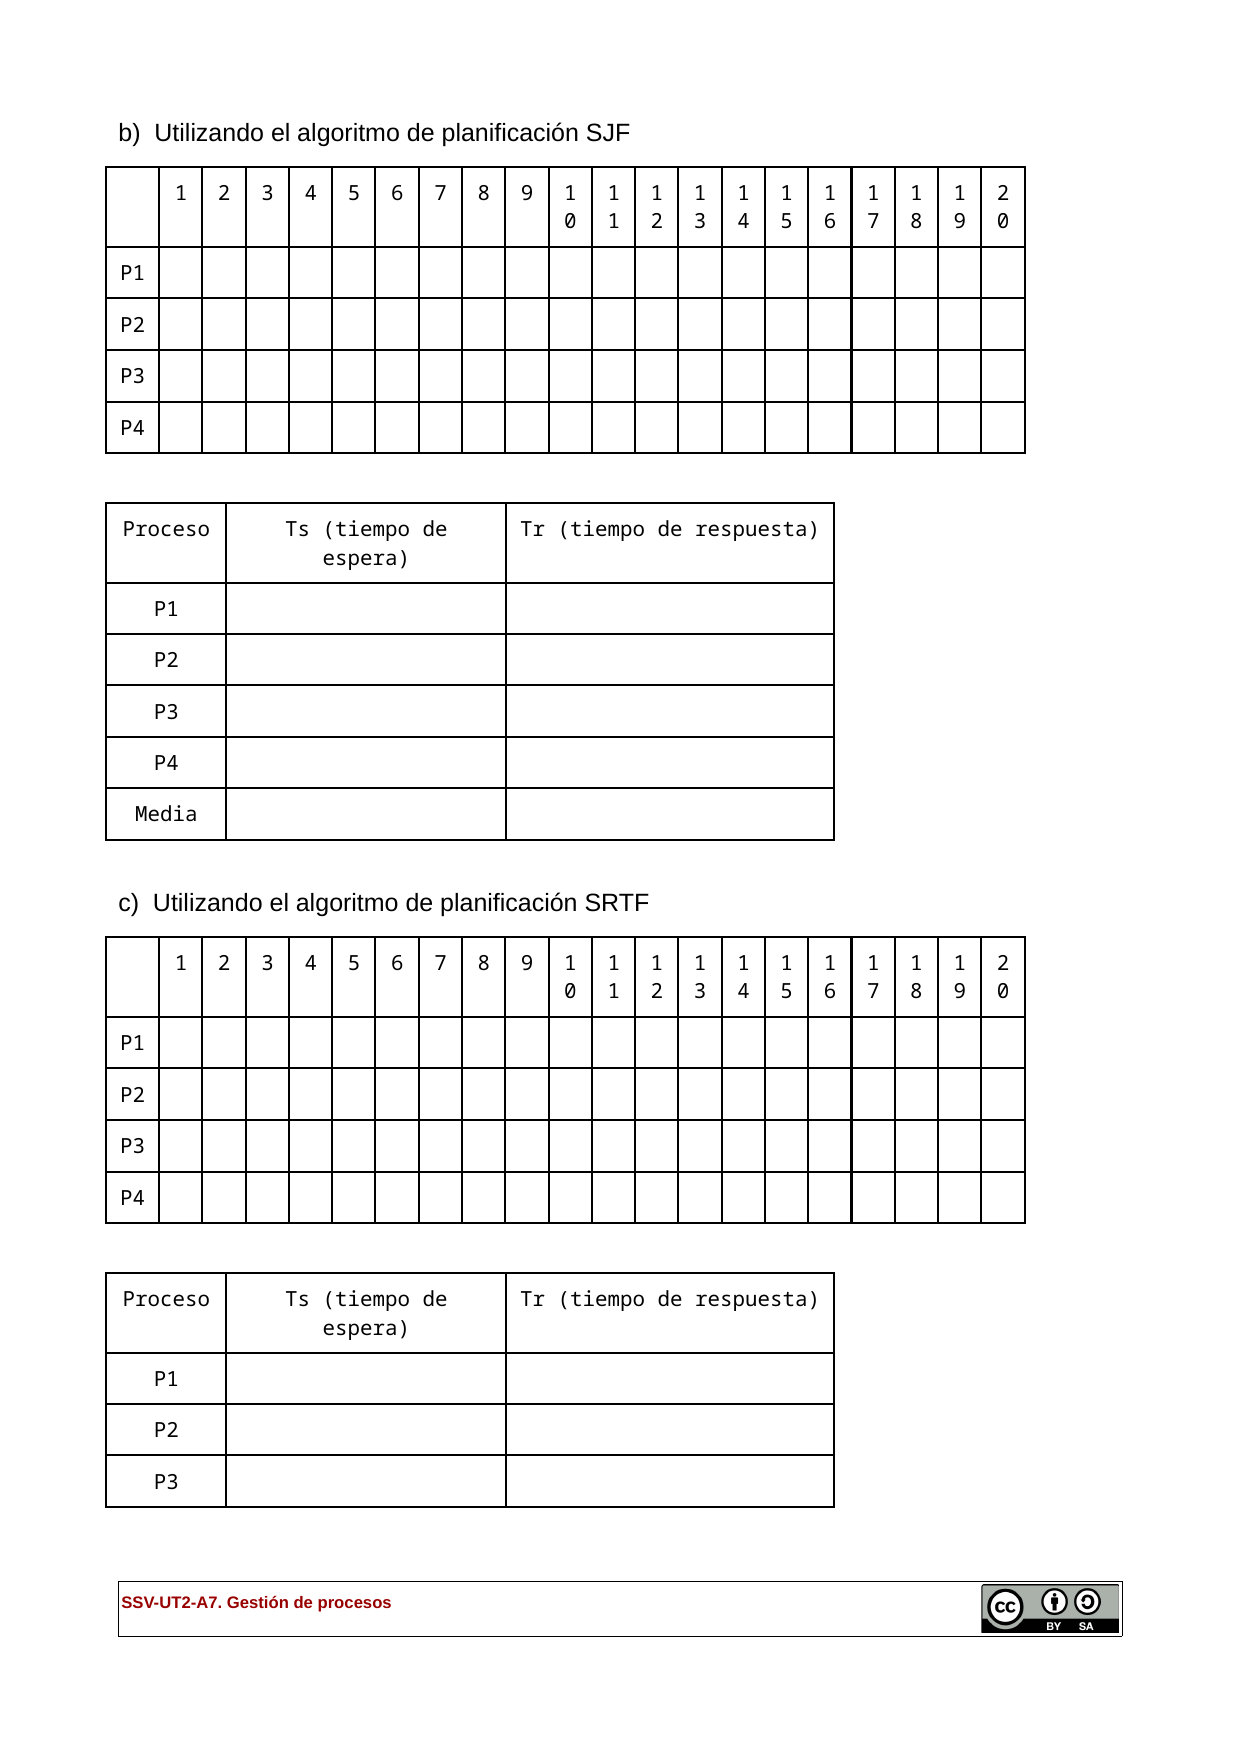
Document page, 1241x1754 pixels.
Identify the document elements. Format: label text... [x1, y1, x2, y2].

table_header 2 [203, 938, 245, 1016]
table_cell [247, 248, 288, 297]
table_cell [982, 248, 1024, 297]
table_cell [203, 1173, 245, 1222]
table_header 7 [420, 168, 461, 246]
table_cell [723, 1069, 764, 1119]
table_header 7 [420, 938, 461, 1016]
table_cell [203, 351, 245, 401]
table_cell [896, 299, 937, 349]
table_cell [550, 351, 591, 401]
table_cell [636, 351, 677, 401]
table_cell [506, 1069, 548, 1119]
table_cell [679, 351, 721, 401]
table_cell [203, 299, 245, 349]
table_header 8 [463, 168, 504, 246]
table_cell [227, 1456, 505, 1506]
table_cell [679, 248, 721, 297]
table_cell [593, 1121, 634, 1171]
table_cell [636, 1121, 677, 1171]
table_cell [507, 1405, 833, 1454]
table_header 1 [160, 168, 201, 246]
table_cell [723, 299, 764, 349]
table_cell [160, 1018, 201, 1067]
table_cell [723, 1173, 764, 1222]
table_header Proceso [107, 504, 225, 582]
table_cell [853, 1173, 894, 1222]
table_header 6 [376, 938, 418, 1016]
table_cell [766, 403, 807, 452]
table_cell [376, 1069, 418, 1119]
table_cell [420, 248, 461, 297]
table_header 18 [896, 168, 937, 246]
table_cell [679, 403, 721, 452]
table_cell [982, 403, 1024, 452]
table_cell [939, 1173, 980, 1222]
table_cell [550, 248, 591, 297]
table_cell [506, 1121, 548, 1171]
table_header 4 [290, 168, 331, 246]
table_cell [679, 1173, 721, 1222]
table_cell [809, 1018, 850, 1067]
table_header Tr (tiempo de respuesta) [507, 1274, 833, 1352]
table_cell [507, 686, 833, 736]
table_cell [247, 1121, 288, 1171]
table_cell [290, 1121, 331, 1171]
table_cell [420, 351, 461, 401]
table_cell [636, 1173, 677, 1222]
table_cell [290, 1069, 331, 1119]
table_cell [723, 248, 764, 297]
table_header 5 [333, 938, 374, 1016]
table_cell [593, 1018, 634, 1067]
table_cell [593, 1069, 634, 1119]
table_cell [550, 1121, 591, 1171]
table_cell [227, 686, 505, 736]
table_header 15 [766, 168, 807, 246]
table_cell [506, 248, 548, 297]
table_cell [896, 1173, 937, 1222]
table_cell [896, 403, 937, 452]
table_header 4 [290, 938, 331, 1016]
table_header 2 [203, 168, 245, 246]
table_cell [420, 1121, 461, 1171]
table_cell [982, 1018, 1024, 1067]
table_cell [550, 299, 591, 349]
table_cell [896, 248, 937, 297]
table_header 14 [723, 168, 764, 246]
table_cell P4 [107, 403, 158, 452]
table_cell [227, 789, 505, 838]
table_cell [679, 1069, 721, 1119]
table_cell P3 [107, 351, 158, 401]
table_cell [593, 403, 634, 452]
table_cell [463, 1069, 504, 1119]
table_header 17 [853, 938, 894, 1016]
table_cell [723, 1121, 764, 1171]
table_cell [982, 351, 1024, 401]
table_cell [160, 403, 201, 452]
table_cell P3 [107, 1456, 225, 1506]
table_header 17 [853, 168, 894, 246]
table_header 16 [809, 168, 850, 246]
table_cell [160, 351, 201, 401]
table_cell [766, 1069, 807, 1119]
table_header 11 [593, 938, 634, 1016]
table_header Tr (tiempo de respuesta) [507, 504, 833, 582]
table_header [107, 938, 158, 1016]
table_cell [463, 351, 504, 401]
table_cell [420, 1173, 461, 1222]
table_cell [247, 1018, 288, 1067]
table_cell [463, 299, 504, 349]
text b) Utilizando el algoritmo de planificación SJF [118, 118, 1122, 147]
table_cell [290, 351, 331, 401]
table_cell [506, 403, 548, 452]
table_cell [593, 248, 634, 297]
table_cell [333, 1121, 374, 1171]
table_cell P2 [107, 299, 158, 349]
table_cell [853, 248, 894, 297]
table_cell P2 [107, 1405, 225, 1454]
table_cell [160, 299, 201, 349]
table_cell [679, 1121, 721, 1171]
table_cell [593, 1173, 634, 1222]
table_header 20 [982, 168, 1024, 246]
table_header 5 [333, 168, 374, 246]
table_cell P1 [107, 584, 225, 633]
table_cell [376, 351, 418, 401]
table_cell [333, 248, 374, 297]
table_header 15 [766, 938, 807, 1016]
table_cell [809, 299, 850, 349]
table_cell [853, 351, 894, 401]
table_cell P2 [107, 1069, 158, 1119]
table_header 9 [506, 168, 548, 246]
table_cell [636, 299, 677, 349]
table_cell [550, 1069, 591, 1119]
table_cell [766, 248, 807, 297]
table_cell [636, 248, 677, 297]
table_cell P2 [107, 635, 225, 684]
table_cell [247, 299, 288, 349]
table_cell [766, 1173, 807, 1222]
table_cell [679, 299, 721, 349]
table_cell [636, 403, 677, 452]
table_cell [333, 403, 374, 452]
table_cell [160, 1069, 201, 1119]
table_cell [853, 1121, 894, 1171]
table_cell [507, 1456, 833, 1506]
table_cell [227, 1405, 505, 1454]
table_cell [247, 1173, 288, 1222]
table_cell [376, 299, 418, 349]
table_cell [507, 1354, 833, 1403]
table_cell [376, 1018, 418, 1067]
table_header 10 [550, 168, 591, 246]
table_cell [636, 1018, 677, 1067]
table_header [107, 168, 158, 246]
table_header 19 [939, 168, 980, 246]
table_cell [766, 299, 807, 349]
table_cell P1 [107, 1018, 158, 1067]
table_cell [203, 403, 245, 452]
table_cell [982, 1069, 1024, 1119]
table_cell [896, 1121, 937, 1171]
table_cell [723, 351, 764, 401]
table_cell [420, 1069, 461, 1119]
table_header 9 [506, 938, 548, 1016]
table_cell [333, 299, 374, 349]
table_cell [227, 1354, 505, 1403]
table_cell [420, 299, 461, 349]
table_cell [420, 403, 461, 452]
table_header 13 [679, 168, 721, 246]
table_cell [506, 1018, 548, 1067]
table_cell [679, 1018, 721, 1067]
table_cell P4 [107, 1173, 158, 1222]
table_cell [939, 248, 980, 297]
table_cell [939, 351, 980, 401]
table_cell [507, 635, 833, 684]
table_cell [203, 1121, 245, 1171]
table_cell [853, 1018, 894, 1067]
table_header Proceso [107, 1274, 225, 1352]
table_cell [333, 1069, 374, 1119]
table_cell [203, 1069, 245, 1119]
table_cell [506, 1173, 548, 1222]
table_header 13 [679, 938, 721, 1016]
table_header 8 [463, 938, 504, 1016]
table_cell [506, 299, 548, 349]
picture [981, 1584, 1119, 1633]
table_cell [247, 403, 288, 452]
table_cell [809, 403, 850, 452]
table_cell [376, 248, 418, 297]
table_cell [507, 789, 833, 838]
table_cell [939, 403, 980, 452]
table_cell [463, 1173, 504, 1222]
table_cell [809, 248, 850, 297]
table_cell [853, 403, 894, 452]
table_cell P3 [107, 686, 225, 736]
table_cell [982, 1121, 1024, 1171]
table_cell [376, 1121, 418, 1171]
table_cell [160, 248, 201, 297]
table_header 12 [636, 938, 677, 1016]
table_cell [809, 1173, 850, 1222]
table_header 14 [723, 938, 764, 1016]
table_cell [593, 351, 634, 401]
table_cell [160, 1121, 201, 1171]
table_header 1 [160, 938, 201, 1016]
table_header 16 [809, 938, 850, 1016]
table_header 6 [376, 168, 418, 246]
table_cell [333, 1173, 374, 1222]
table_cell [766, 1018, 807, 1067]
table_cell [939, 1069, 980, 1119]
table_cell [809, 1121, 850, 1171]
table_cell [507, 738, 833, 787]
table_cell [982, 299, 1024, 349]
table_cell [853, 1069, 894, 1119]
table_cell [227, 635, 505, 684]
table_header Ts (tiempo de espera) [227, 1274, 505, 1352]
table_cell [550, 403, 591, 452]
table_cell [636, 1069, 677, 1119]
table_header 10 [550, 938, 591, 1016]
table_cell [420, 1018, 461, 1067]
table_cell [227, 584, 505, 633]
table_cell [376, 1173, 418, 1222]
table_cell Media [107, 789, 225, 838]
table_cell [160, 1173, 201, 1222]
text c) Utilizando el algoritmo de planificación SRTF [118, 888, 1122, 917]
table_cell [550, 1173, 591, 1222]
table_header 20 [982, 938, 1024, 1016]
table_cell [507, 584, 833, 633]
table_cell P1 [107, 248, 158, 297]
table_header 3 [247, 168, 288, 246]
table_header Ts (tiempo de espera) [227, 504, 505, 582]
table_cell [333, 1018, 374, 1067]
table_cell [290, 403, 331, 452]
table_cell [290, 248, 331, 297]
table_cell [333, 351, 374, 401]
table_cell [463, 248, 504, 297]
table_cell [227, 738, 505, 787]
table_header 3 [247, 938, 288, 1016]
table_cell [896, 351, 937, 401]
table_cell [463, 1018, 504, 1067]
table_cell [766, 1121, 807, 1171]
table_cell [463, 1121, 504, 1171]
table_cell P3 [107, 1121, 158, 1171]
table_cell P4 [107, 738, 225, 787]
table_cell [290, 1018, 331, 1067]
table_cell P1 [107, 1354, 225, 1403]
table_cell [593, 299, 634, 349]
table_header 12 [636, 168, 677, 246]
table_cell [723, 403, 764, 452]
table_cell [203, 1018, 245, 1067]
table_cell [247, 351, 288, 401]
table_header 11 [593, 168, 634, 246]
table_cell [896, 1018, 937, 1067]
table_cell [290, 299, 331, 349]
table_cell [203, 248, 245, 297]
table_cell [247, 1069, 288, 1119]
table_cell [896, 1069, 937, 1119]
table_header 19 [939, 938, 980, 1016]
table_cell [939, 1018, 980, 1067]
table_cell [506, 351, 548, 401]
table_cell [809, 351, 850, 401]
table_header 18 [896, 938, 937, 1016]
table_cell [550, 1018, 591, 1067]
table_cell [939, 299, 980, 349]
table_cell [853, 299, 894, 349]
table_cell [290, 1173, 331, 1222]
table_cell [376, 403, 418, 452]
table_cell [766, 351, 807, 401]
table_cell [463, 403, 504, 452]
table_cell [982, 1173, 1024, 1222]
table_cell [939, 1121, 980, 1171]
table_cell [809, 1069, 850, 1119]
table_cell [723, 1018, 764, 1067]
